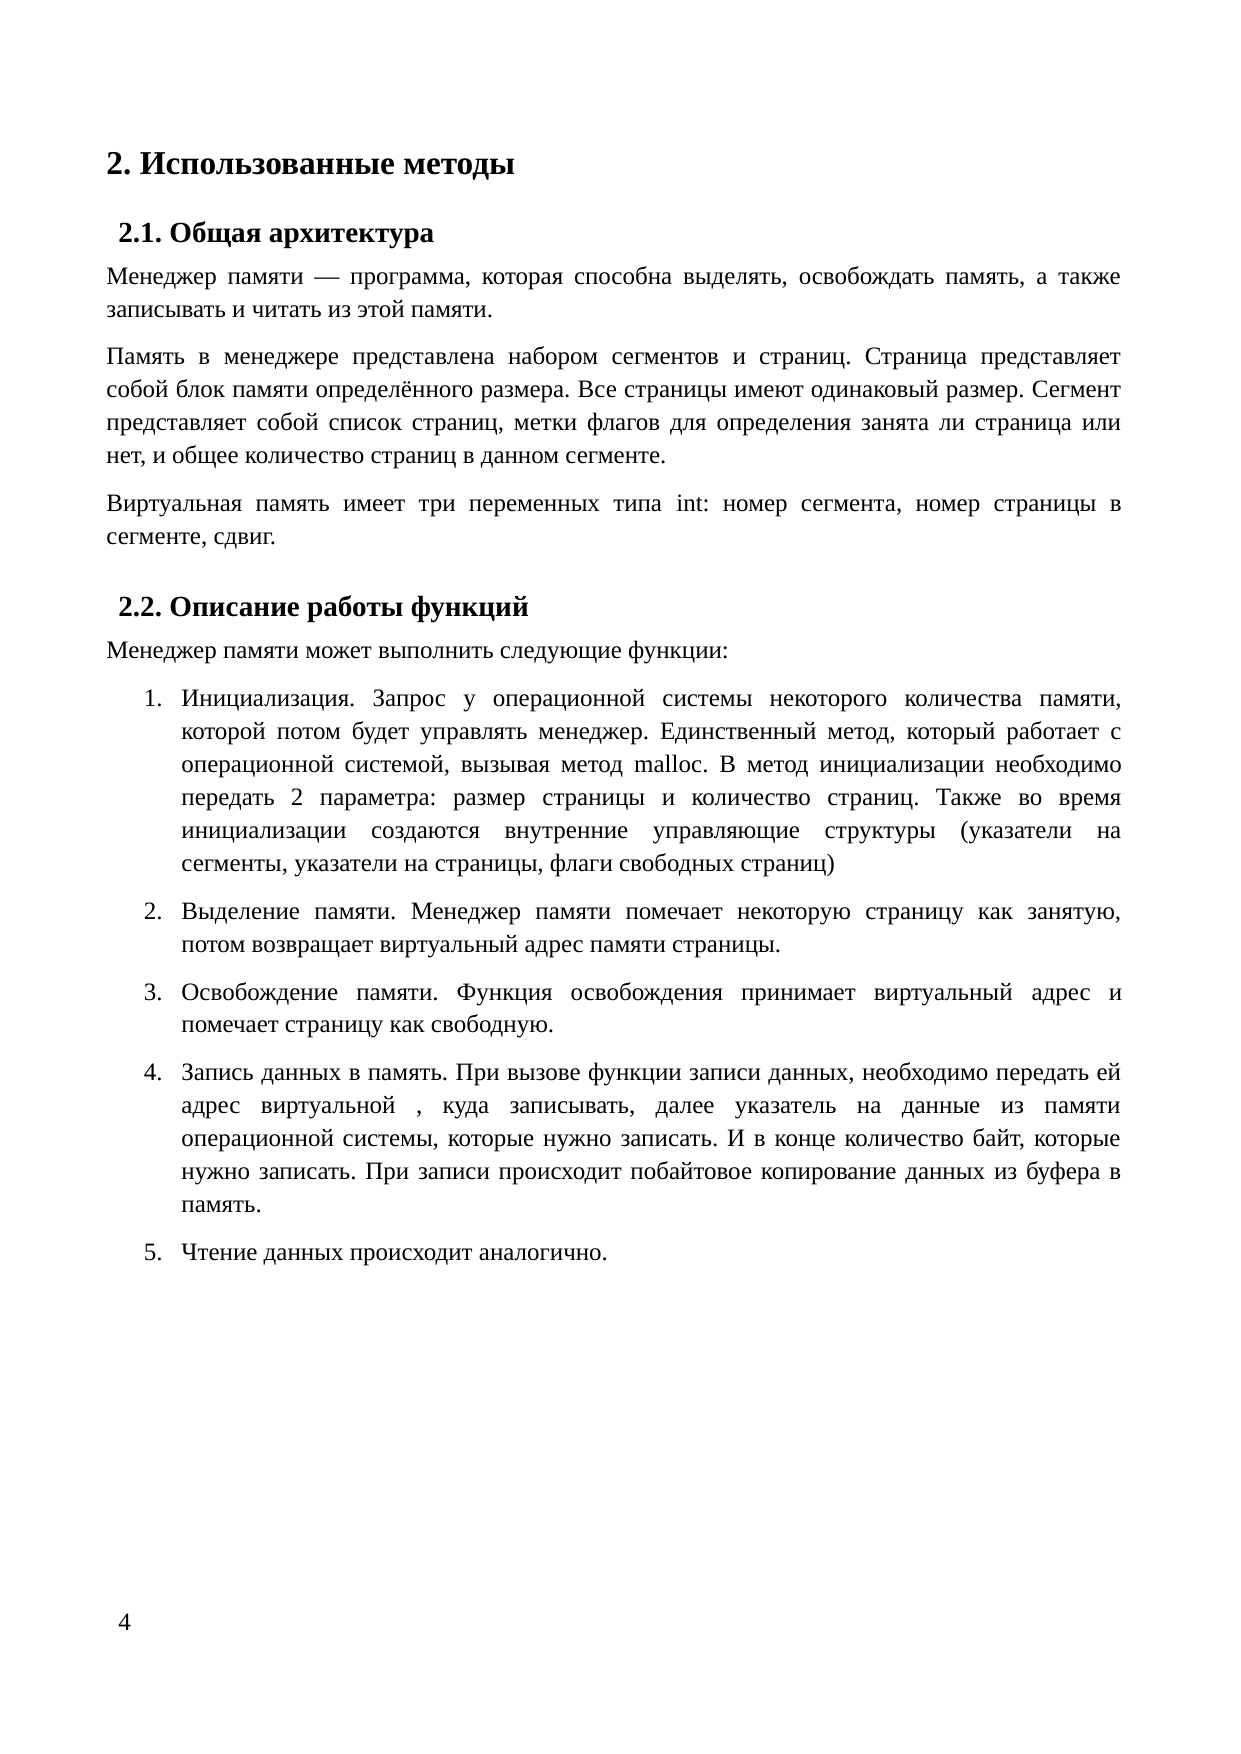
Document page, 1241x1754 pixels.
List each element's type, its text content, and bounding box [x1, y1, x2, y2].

subtitle Описание работы функций [118, 589, 1122, 623]
text Виртуальная память имеет три переменных типа int: номер сегмента, номер страницы в сегменте, сдвиг. [106, 488, 1122, 550]
text Менеджер памяти — программа, которая способна выделять, освобождать память, а также записывать и читать из этой памяти. [106, 261, 1122, 323]
list Чтение данных происходит аналогично. [144, 1237, 1122, 1266]
list Освобождение памяти. Функция освобождения принимает виртуальный адрес и помечает страницу как свободную. [144, 977, 1122, 1038]
text Менеджер памяти может выполнить следующие функции: [106, 636, 1122, 664]
list Запись данных в память. При вызове функции записи данных, необходимо передать ей адрес виртуальной , куда записывать, далее указатель на данные из памяти операционной системы, которые нужно записать. И в конце количество байт, которые нужно записать. При записи происходит побайтовое копирование данных из буфера в память. [144, 1057, 1122, 1218]
list Инициализация. Запрос у операционной системы некоторого количества памяти, которой потом будет управлять менеджер. Единственный метод, который работает с операционной системой, вызывая метод malloc. В метод инициализации необходимо передать 2 параметра: размер страницы и количество страниц. Также во время инициализации создаются внутренние управляющие структуры (указатели на сегменты, указатели на страницы, флаги свободных страниц) [144, 683, 1122, 877]
text Память в менеджере представлена набором сегментов и страниц. Страница представляет собой блок памяти определённого размера. Все страницы имеют одинаковый размер. Сегмент представляет собой список страниц, метки флагов для определения занята ли страница или нет, и общее количество страниц в данном сегменте. [106, 341, 1122, 469]
subtitle Общая архитектура [118, 215, 1122, 248]
list Выделение памяти. Менеджер памяти помечает некоторую страницу как занятую, потом возвращает виртуальный адрес памяти страницы. [144, 896, 1122, 958]
subtitle Использованные методы [106, 143, 1122, 181]
